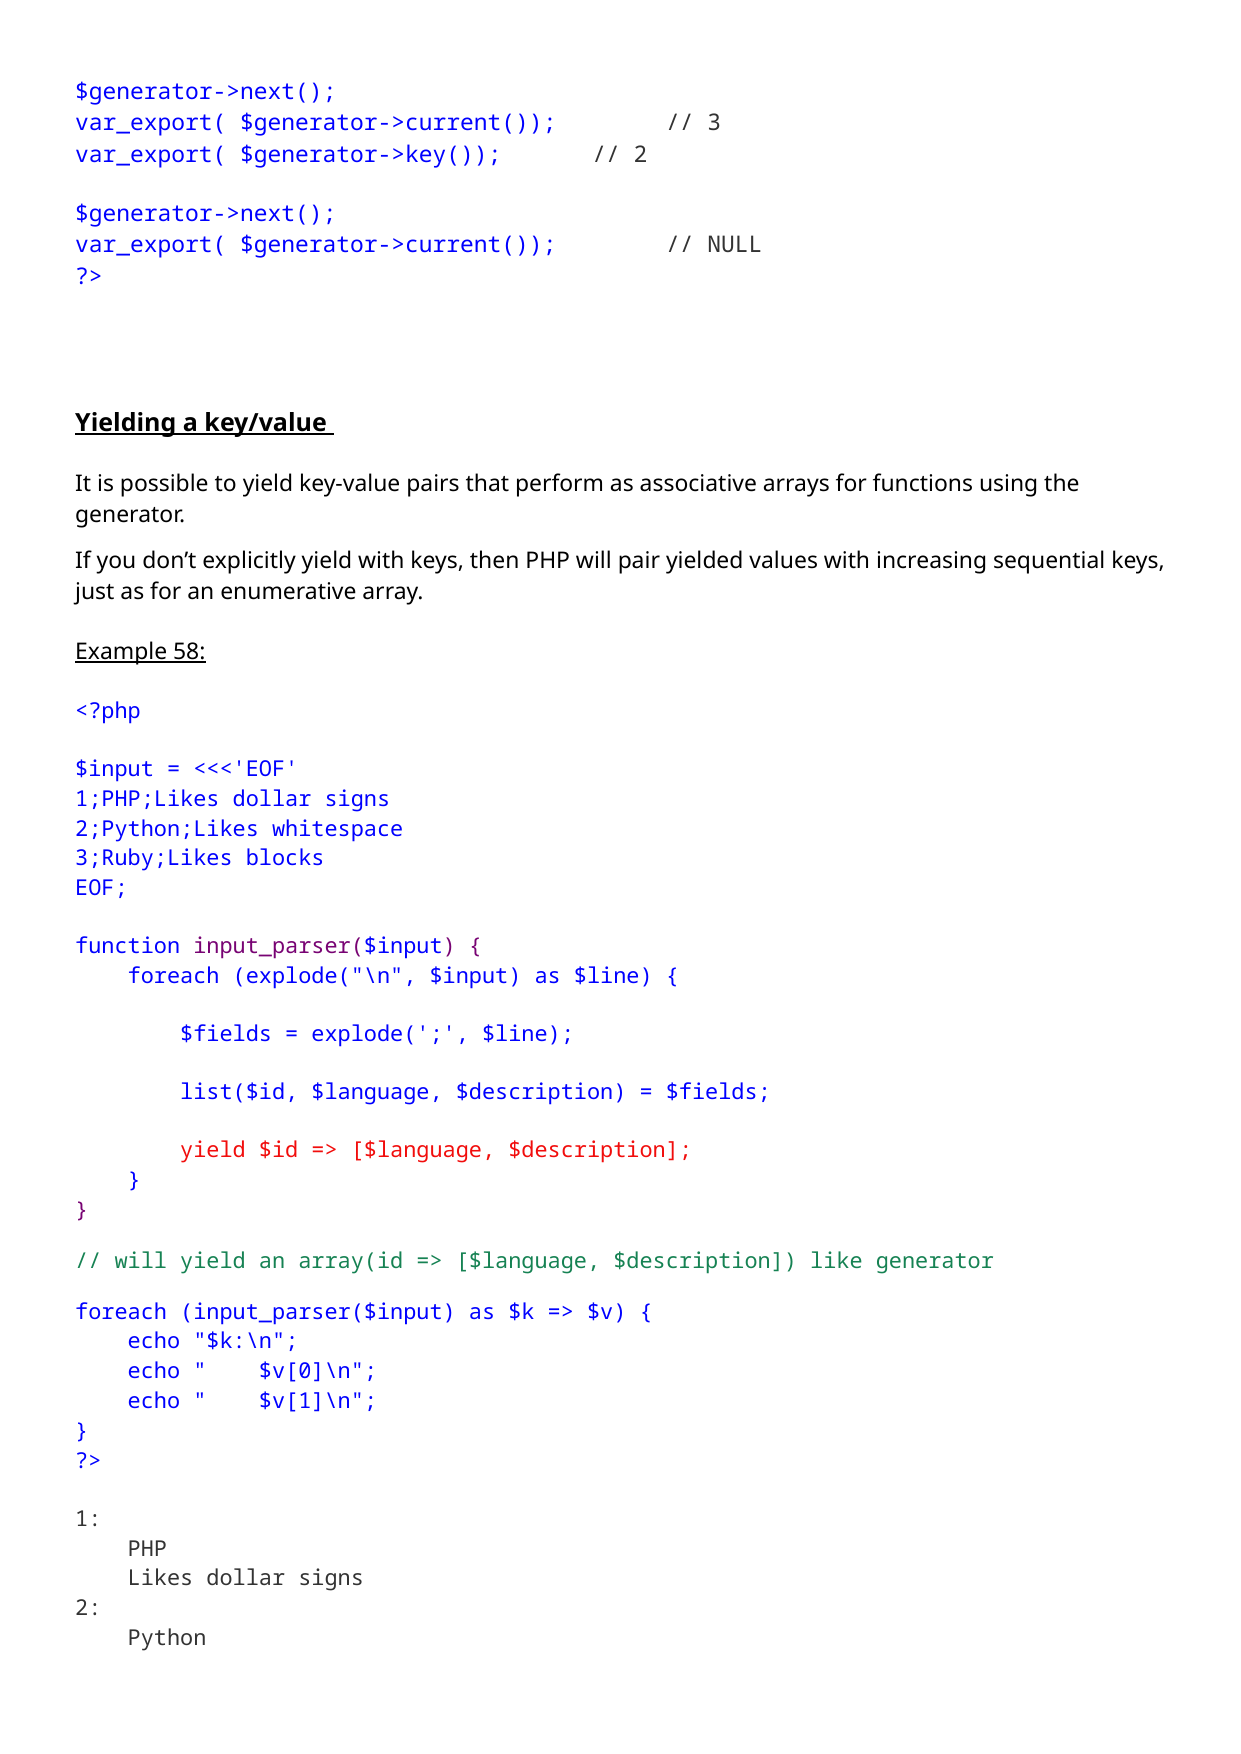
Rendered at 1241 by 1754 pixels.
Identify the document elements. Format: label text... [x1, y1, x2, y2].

text Likes dollar signs [75, 1562, 1166, 1592]
text $generator->next(); [75, 75, 1166, 106]
text 3;Ruby;Likes blocks [75, 842, 1166, 872]
text Python [75, 1622, 1166, 1652]
text PHP [75, 1533, 1166, 1562]
text var_export( $generator->key()); // 2 [75, 137, 1166, 169]
text Example 58: [75, 635, 1166, 666]
text } [75, 1164, 1166, 1194]
text If you don’t explicitly yield with keys, then PHP will pair yielded values with increasing sequential keys, just as for an enumerative array. [75, 544, 1166, 607]
text 2: [75, 1592, 1166, 1622]
text Yielding a key/value [75, 404, 1166, 438]
text EOF; [75, 872, 1166, 902]
text 1: [75, 1503, 1166, 1533]
text list($id, $language, $description) = $fields; [75, 1076, 1166, 1106]
text ?> [75, 1445, 1166, 1474]
text } [75, 1194, 1166, 1224]
text $generator->next(); [75, 197, 1166, 228]
text 2;Python;Likes whitespace [75, 813, 1166, 842]
text It is possible to yield key-value pairs that perform as associative arrays for functions using the generator. [75, 467, 1166, 529]
text echo "$k:\n"; [75, 1326, 1166, 1355]
text function input_parser($input) { [75, 930, 1166, 960]
text $input = <<<'EOF' [75, 753, 1166, 783]
text $fields = explode(';', $line); [75, 1018, 1166, 1048]
text ?> [75, 259, 1166, 291]
text echo " $v[1]\n"; [75, 1385, 1166, 1415]
text 1;PHP;Likes dollar signs [75, 783, 1166, 813]
text } [75, 1415, 1166, 1445]
text var_export( $generator->current()); // 3 [75, 106, 1166, 137]
text // will yield an array(id => [$language, $description]) like generator [75, 1245, 1166, 1275]
text yield $id => [$language, $description]; [75, 1134, 1166, 1164]
text var_export( $generator->current()); // NULL [75, 228, 1166, 259]
text <?php [75, 695, 1166, 725]
text foreach (input_parser($input) as $k => $v) { [75, 1296, 1166, 1326]
text foreach (explode("\n", $input) as $line) { [75, 960, 1166, 990]
text echo " $v[0]\n"; [75, 1355, 1166, 1385]
